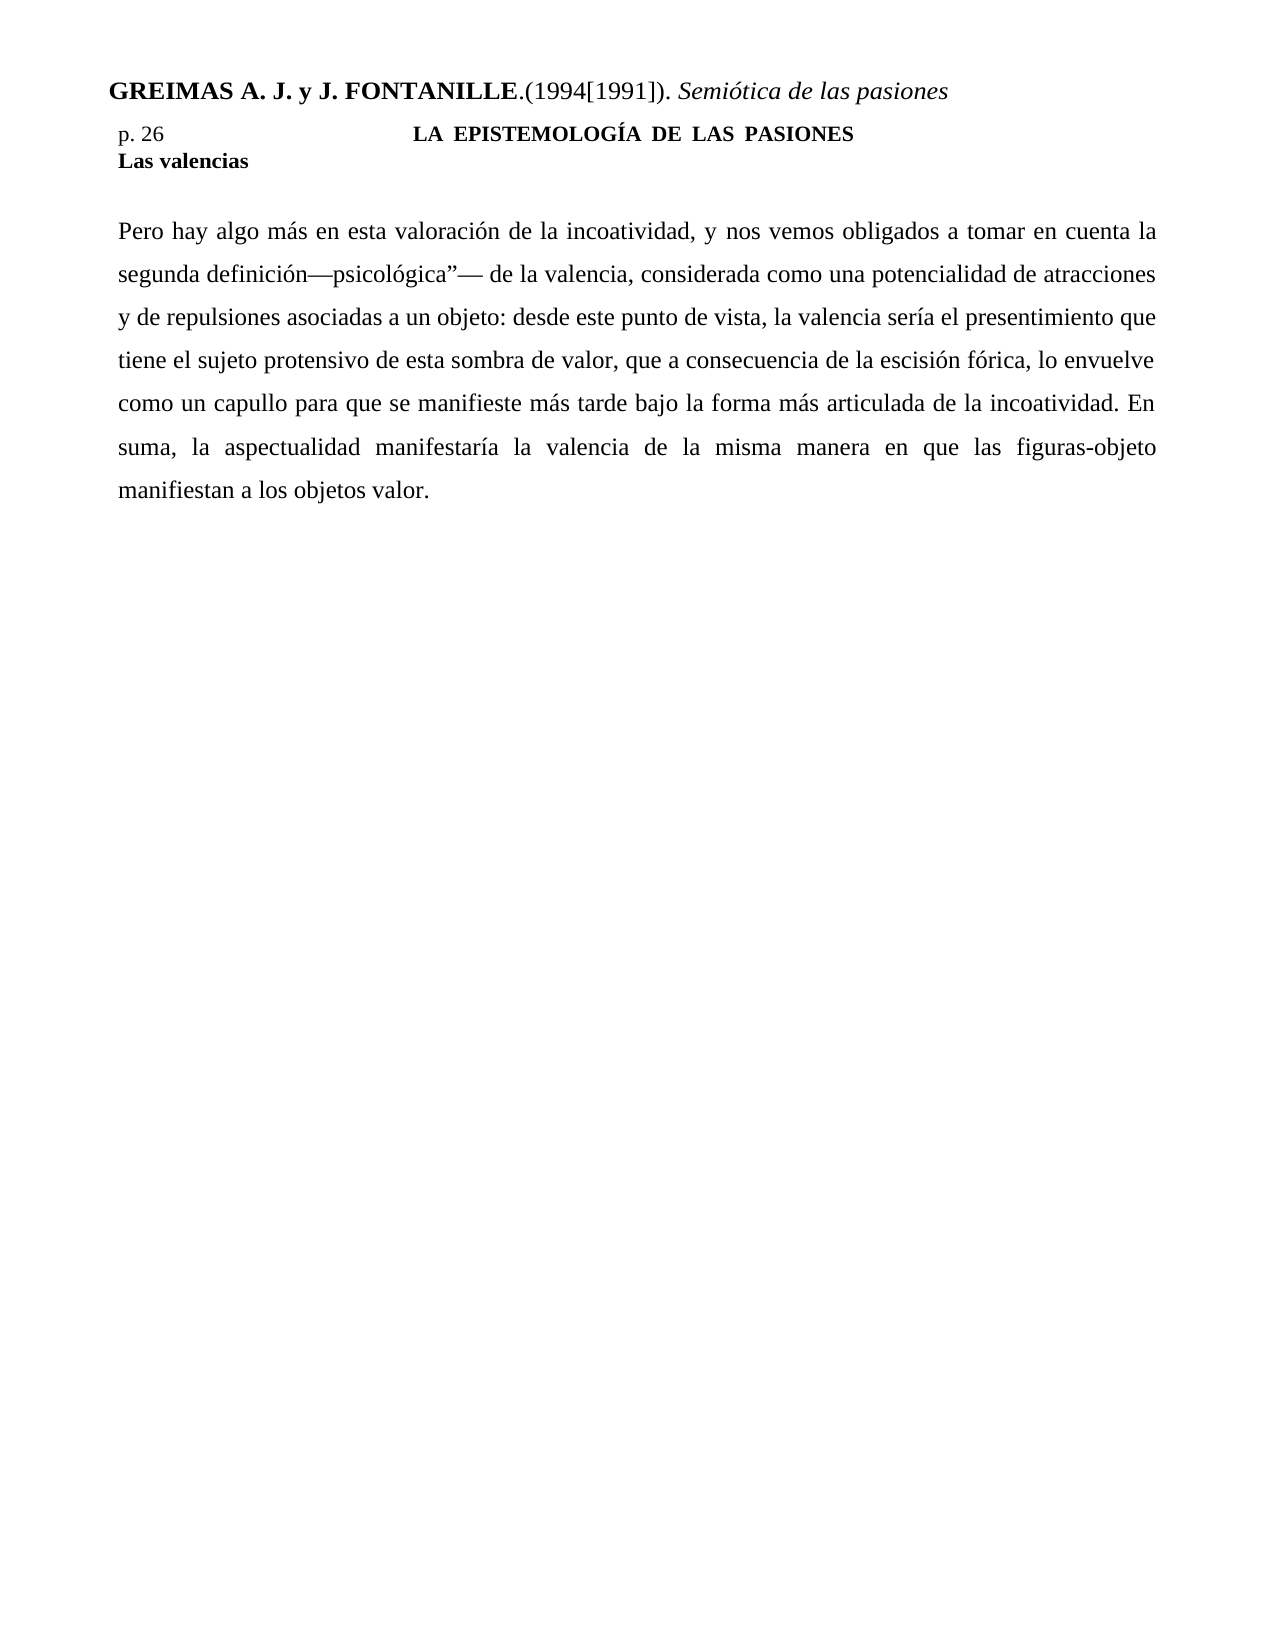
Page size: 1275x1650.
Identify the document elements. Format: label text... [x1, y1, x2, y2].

text GREIMAS A. J. y J. FONTANILLE.(1994[1991]). Semiótica de las pasiones [108, 76, 1169, 105]
text p. 26 LA EPISTEMOLOGÍA DE LAS PASIONES Las valencias [118, 121, 856, 173]
text Pero hay algo más en esta valoración de la incoatividad, y nos vemos obligados a tomar en cuenta la segunda definición―psicológica”― de la valencia, considerada como una potencialidad de atracciones y de repulsiones asociadas a un objeto: desde este punto de vista, la valencia sería el presentimiento que tiene el sujeto protensivo de esta sombra de valor, que a consecuencia de la escisión fórica, lo envuelve como un capullo para que se manifieste más tarde bajo la forma más articulada de la incoatividad. En suma, la aspectualidad manifestaría la valencia de la misma manera en que las figuras-objeto manifiestan a los objetos valor. [118, 216, 1157, 503]
